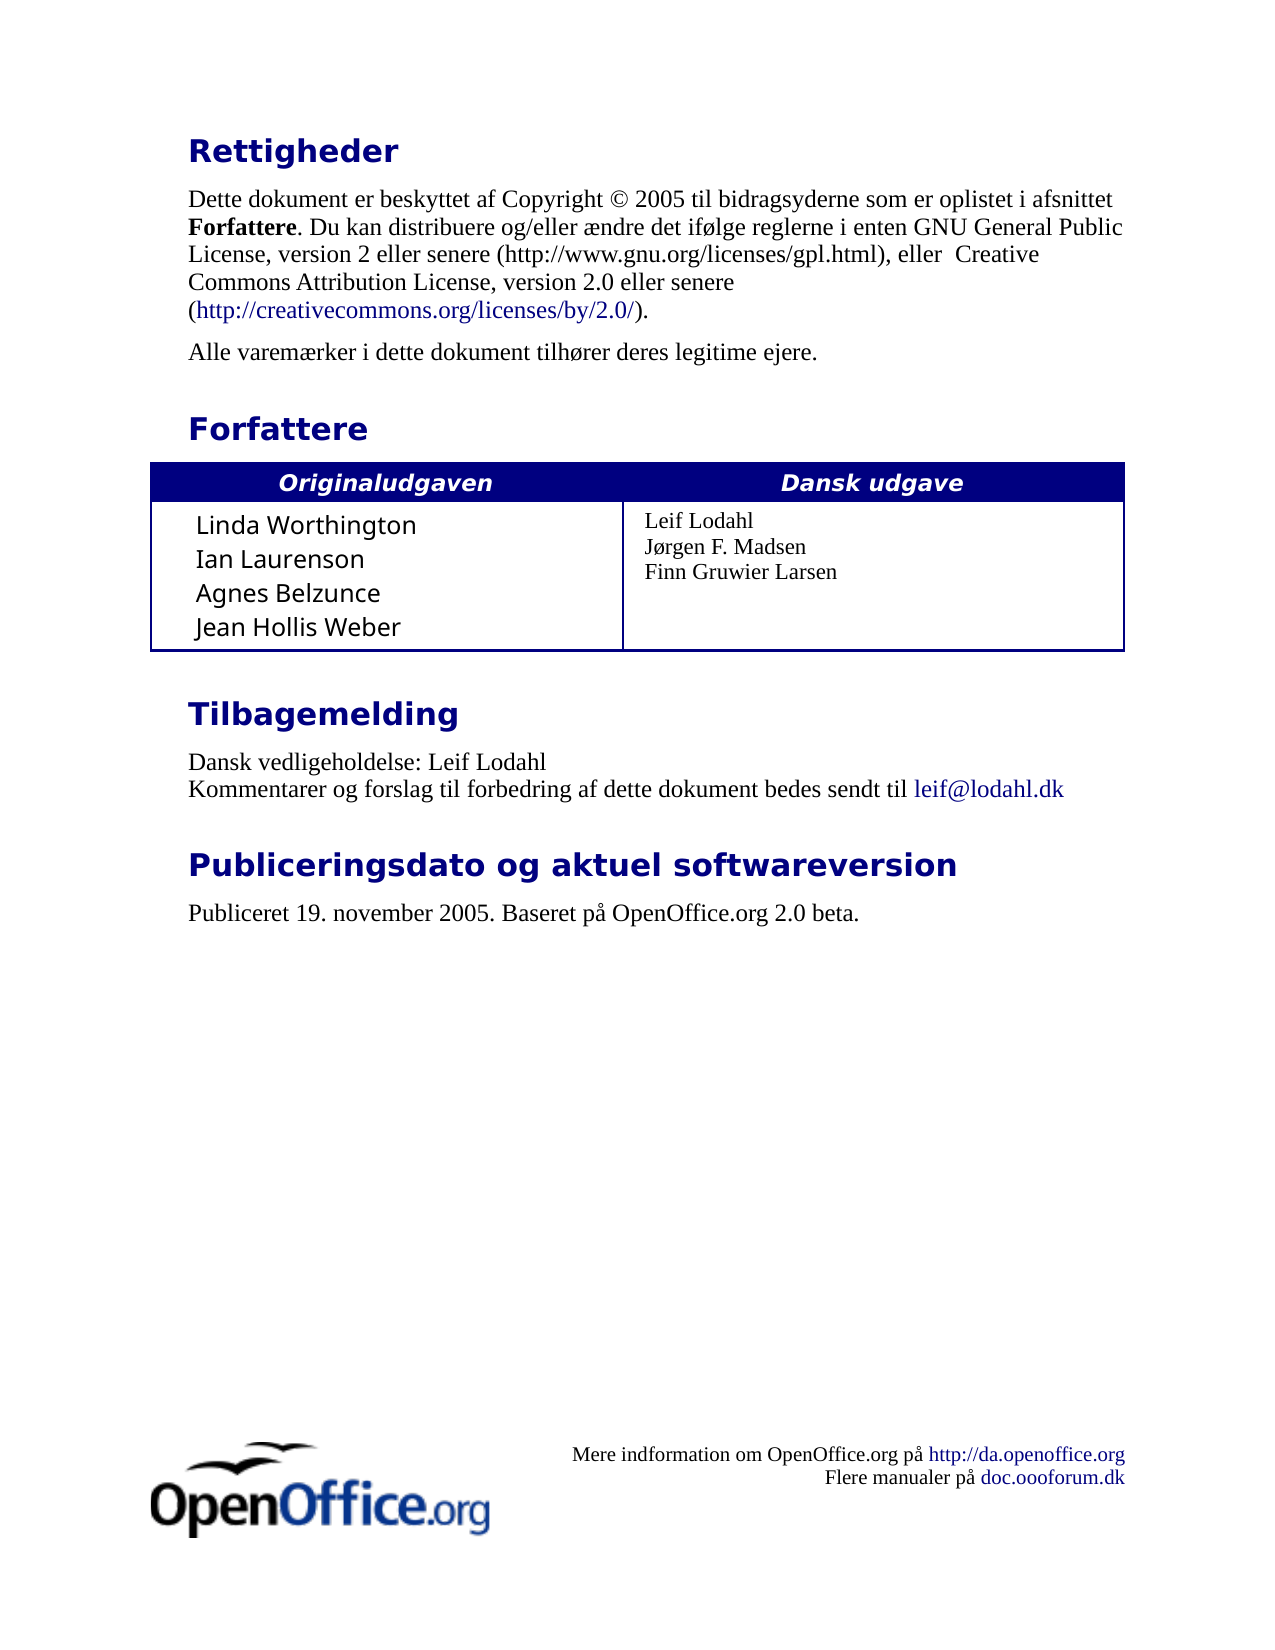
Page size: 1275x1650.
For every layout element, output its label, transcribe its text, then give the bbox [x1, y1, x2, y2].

subtitle Rettigheder [188, 134, 1125, 170]
subtitle Publiceringsdato og aktuel softwareversion [188, 848, 1125, 884]
text Dette dokument er beskyttet af Copyright © 2005 til bidragsyderne som er oplistet i afsnittet Forfattere. Du kan distribuere og/eller ændre det ifølge reglerne i enten GNU General Public License, version 2 eller senere (http://www.gnu.org/licenses/gpl.html), eller Creative Commons Attribution License, version 2.0 eller senere (http://creativecommons.org/licenses/by/2.0/). [188, 185, 1125, 323]
text Alle varemærker i dette dokument tilhører deres legitime ejere. [188, 338, 1125, 366]
subtitle Tilbagemelding [188, 697, 1125, 733]
table_cell Leif Lodahl Jørgen F. Madsen Finn Gruwier Larsen [624, 502, 1123, 649]
table_header Dansk udgave [624, 464, 1123, 502]
picture [150, 1442, 490, 1538]
table_cell Linda Worthington Ian Laurenson Agnes Belzunce Jean Hollis Weber [152, 502, 622, 649]
table_header Originaludgaven [152, 464, 622, 502]
text Dansk vedligeholdelse: Leif Lodahl Kommentarer og forslag til forbedring af dette dokument bedes sendt til leif@lodahl.dk [188, 748, 1125, 803]
text Publiceret 19. november 2005. Baseret på OpenOffice.org 2.0 beta. [188, 899, 1125, 927]
subtitle Forfattere [188, 411, 1125, 447]
